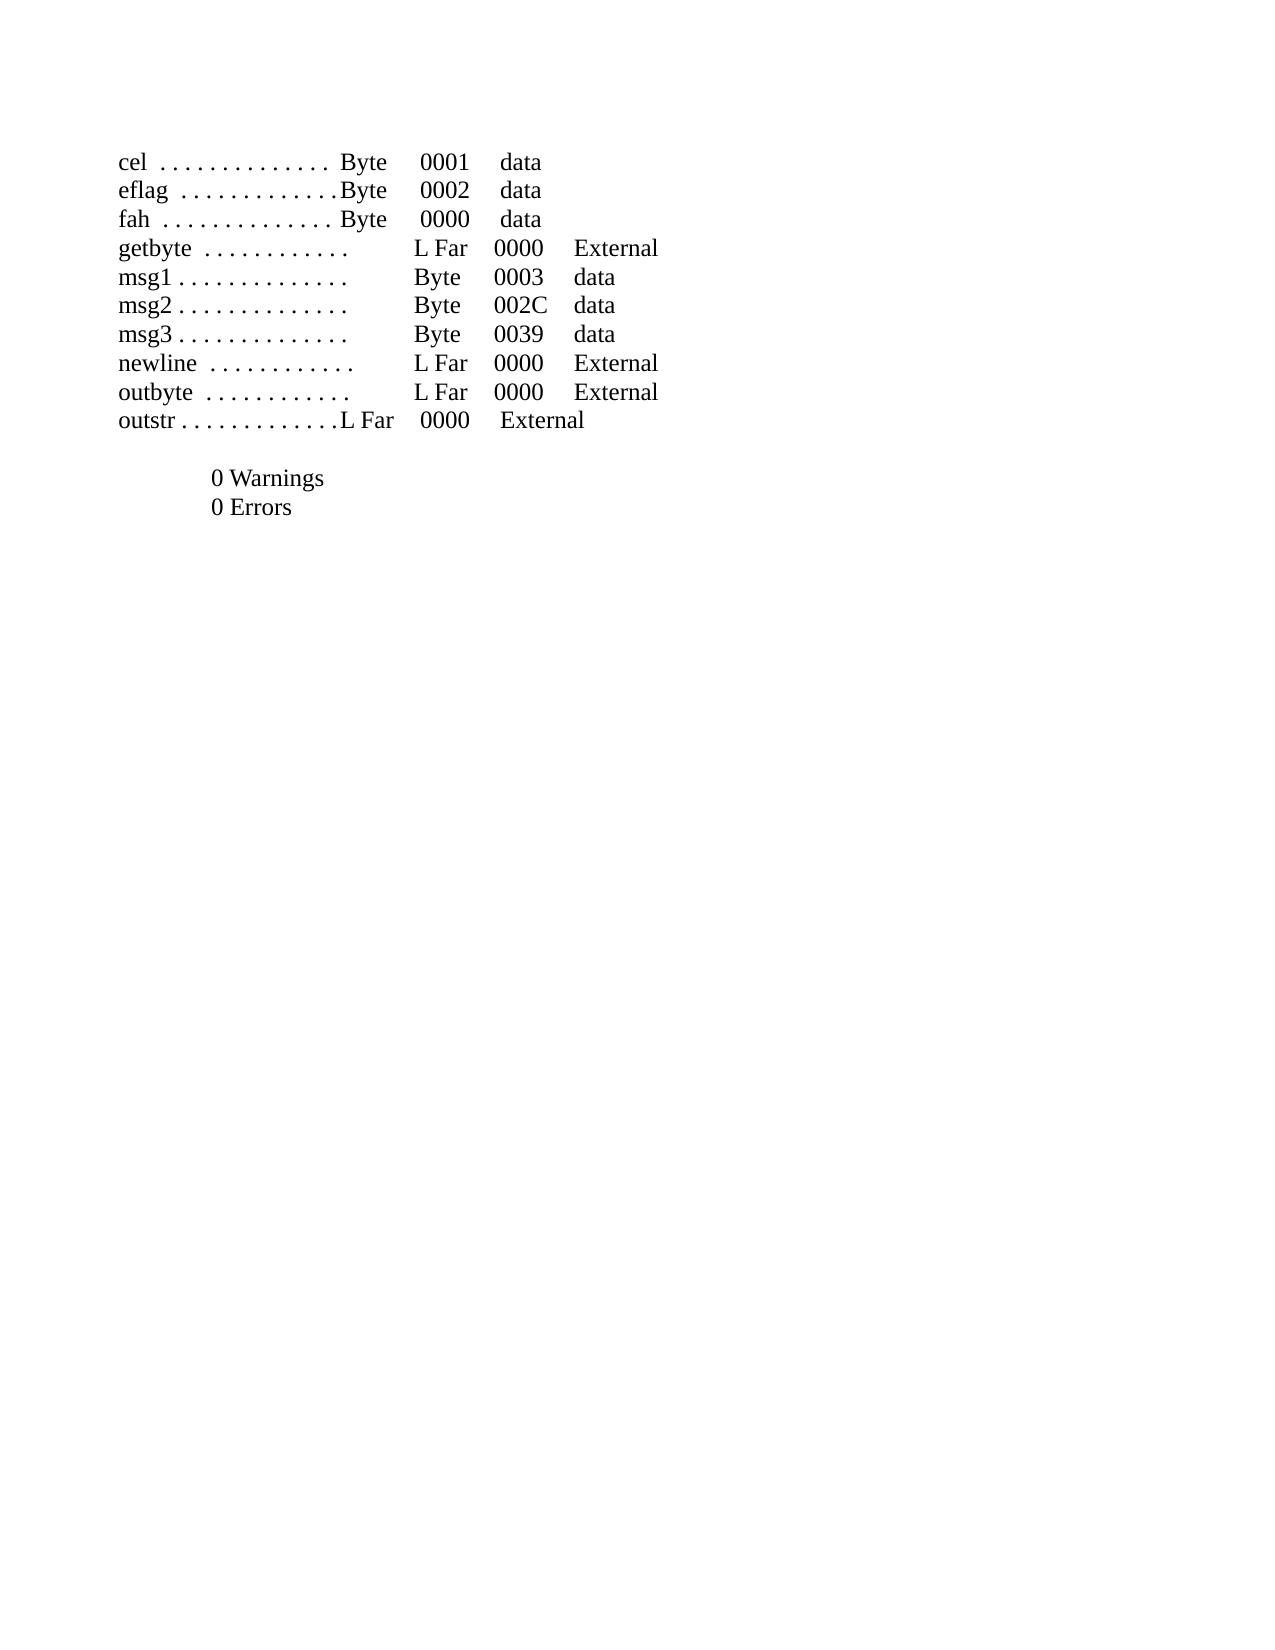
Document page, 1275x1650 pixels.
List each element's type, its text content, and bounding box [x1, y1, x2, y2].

text msg2 . . . . . . . . . . . . . . Byte 002C data [118, 291, 1157, 319]
text outbyte . . . . . . . . . . . . L Far 0000 External [118, 377, 1157, 406]
text 0 Warnings [118, 463, 1157, 492]
text 0 Errors [118, 492, 1157, 521]
text eflag . . . . . . . . . . . . . Byte 0002 data [118, 176, 1157, 204]
text msg3 . . . . . . . . . . . . . . Byte 0039 data [118, 319, 1157, 348]
text newline . . . . . . . . . . . . L Far 0000 External [118, 348, 1157, 377]
text msg1 . . . . . . . . . . . . . . Byte 0003 data [118, 262, 1157, 291]
text cel . . . . . . . . . . . . . . Byte 0001 data [118, 147, 1157, 176]
text outstr . . . . . . . . . . . . . L Far 0000 External [118, 406, 1157, 434]
text getbyte . . . . . . . . . . . . L Far 0000 External [118, 233, 1157, 262]
text fah . . . . . . . . . . . . . . Byte 0000 data [118, 204, 1157, 233]
